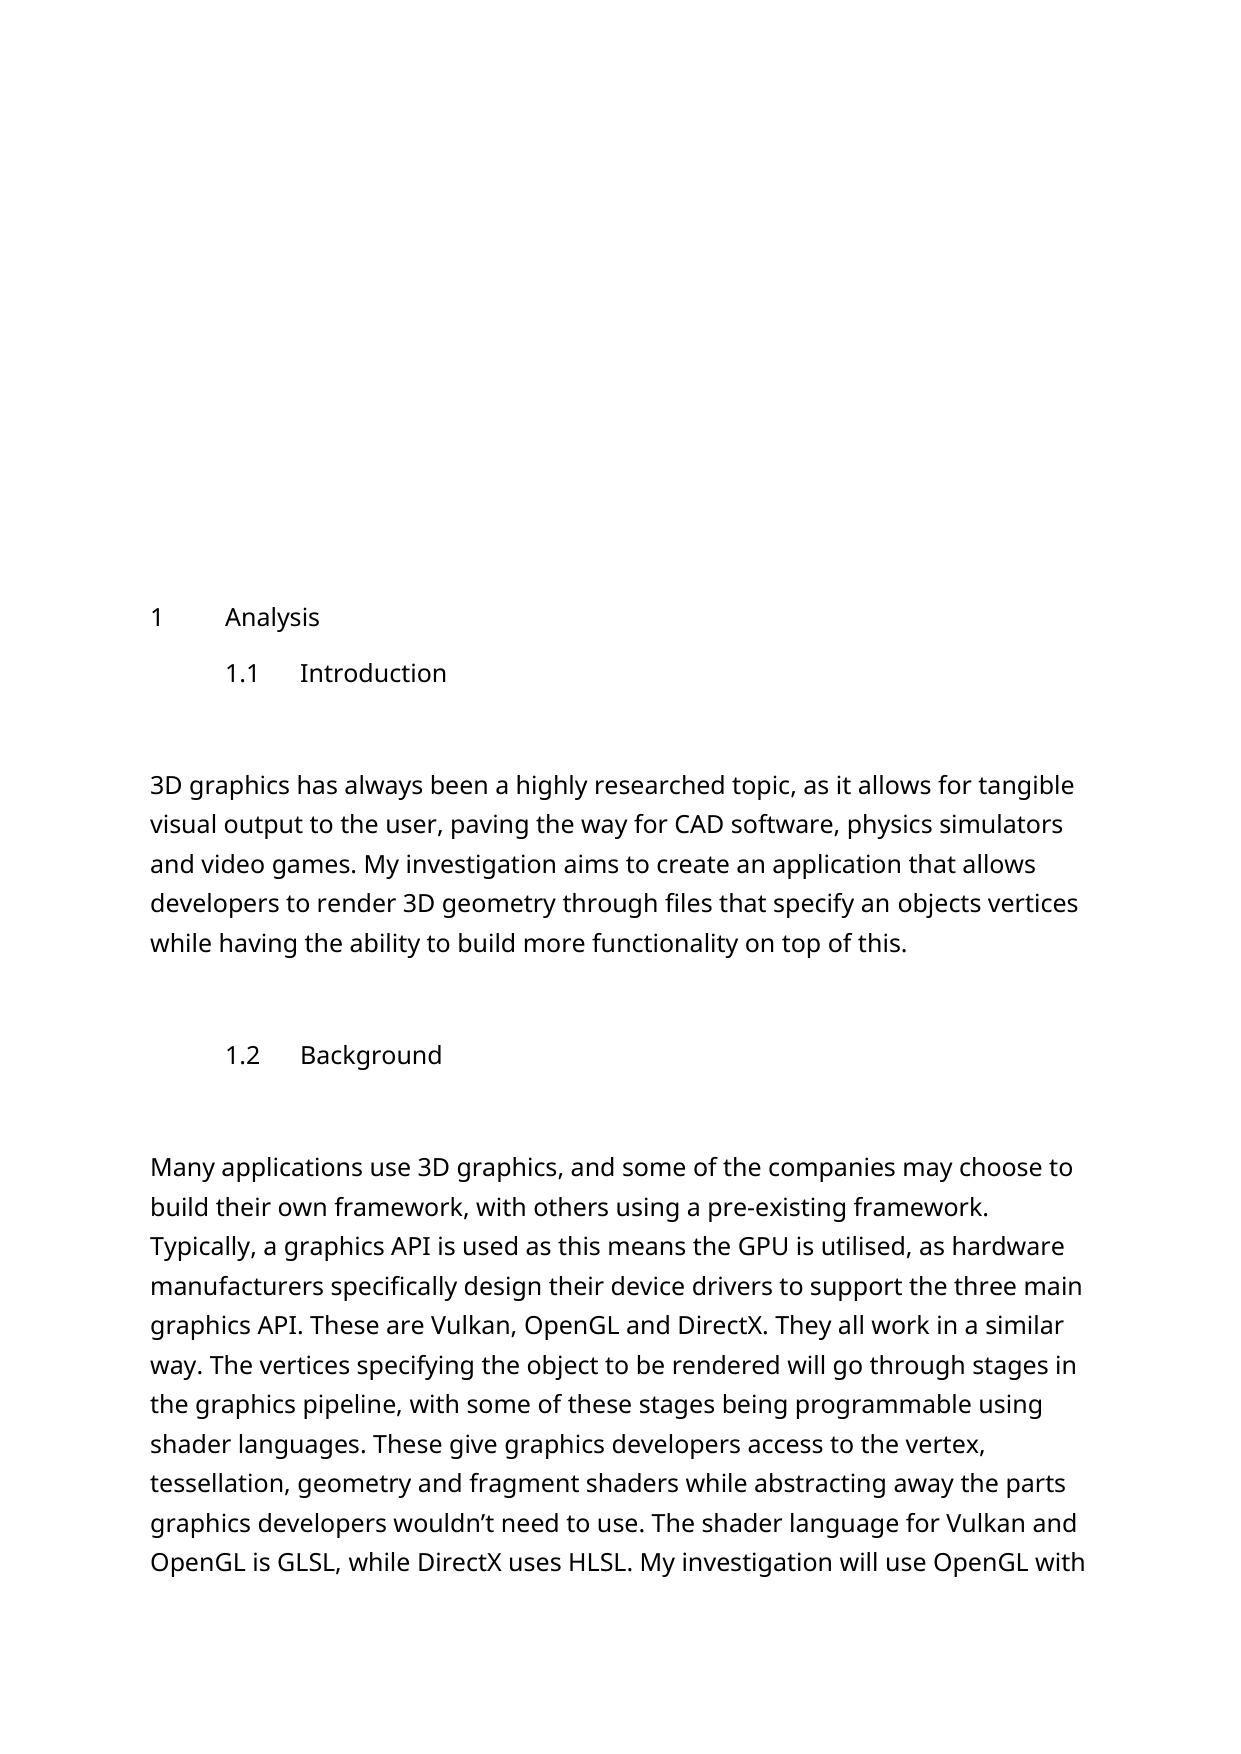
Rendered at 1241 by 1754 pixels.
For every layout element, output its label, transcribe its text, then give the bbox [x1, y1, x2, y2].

text 1.2 Background [150, 1038, 1090, 1072]
text 1 Analysis [150, 599, 1090, 633]
text Many applications use 3D graphics, and some of the companies may choose to build their own framework, with others using a pre-existing framework. Typically, a graphics API is used as this means the GPU is utilised, as hardware manufacturers specifically design their device drivers to support the three main graphics API. These are Vulkan, OpenGL and DirectX. They all work in a similar way. The vertices specifying the object to be rendered will go through stages in the graphics pipeline, with some of these stages being programmable using shader languages. These give graphics developers access to the vertex, tessellation, geometry and fragment shaders while abstracting away the parts graphics developers wouldn’t need to use. The shader language for Vulkan and OpenGL is GLSL, while DirectX uses HLSL. My investigation will use OpenGL with [150, 1150, 1090, 1579]
text 3D graphics has always been a highly researched topic, as it allows for tangible visual output to the user, paving the way for CAD software, physics simulators and video games. My investigation aims to create an application that allows developers to render 3D geometry through files that specify an objects vertices while having the ability to build more functionality on top of this. [150, 768, 1090, 959]
text 1.1 Introduction [150, 655, 1090, 689]
